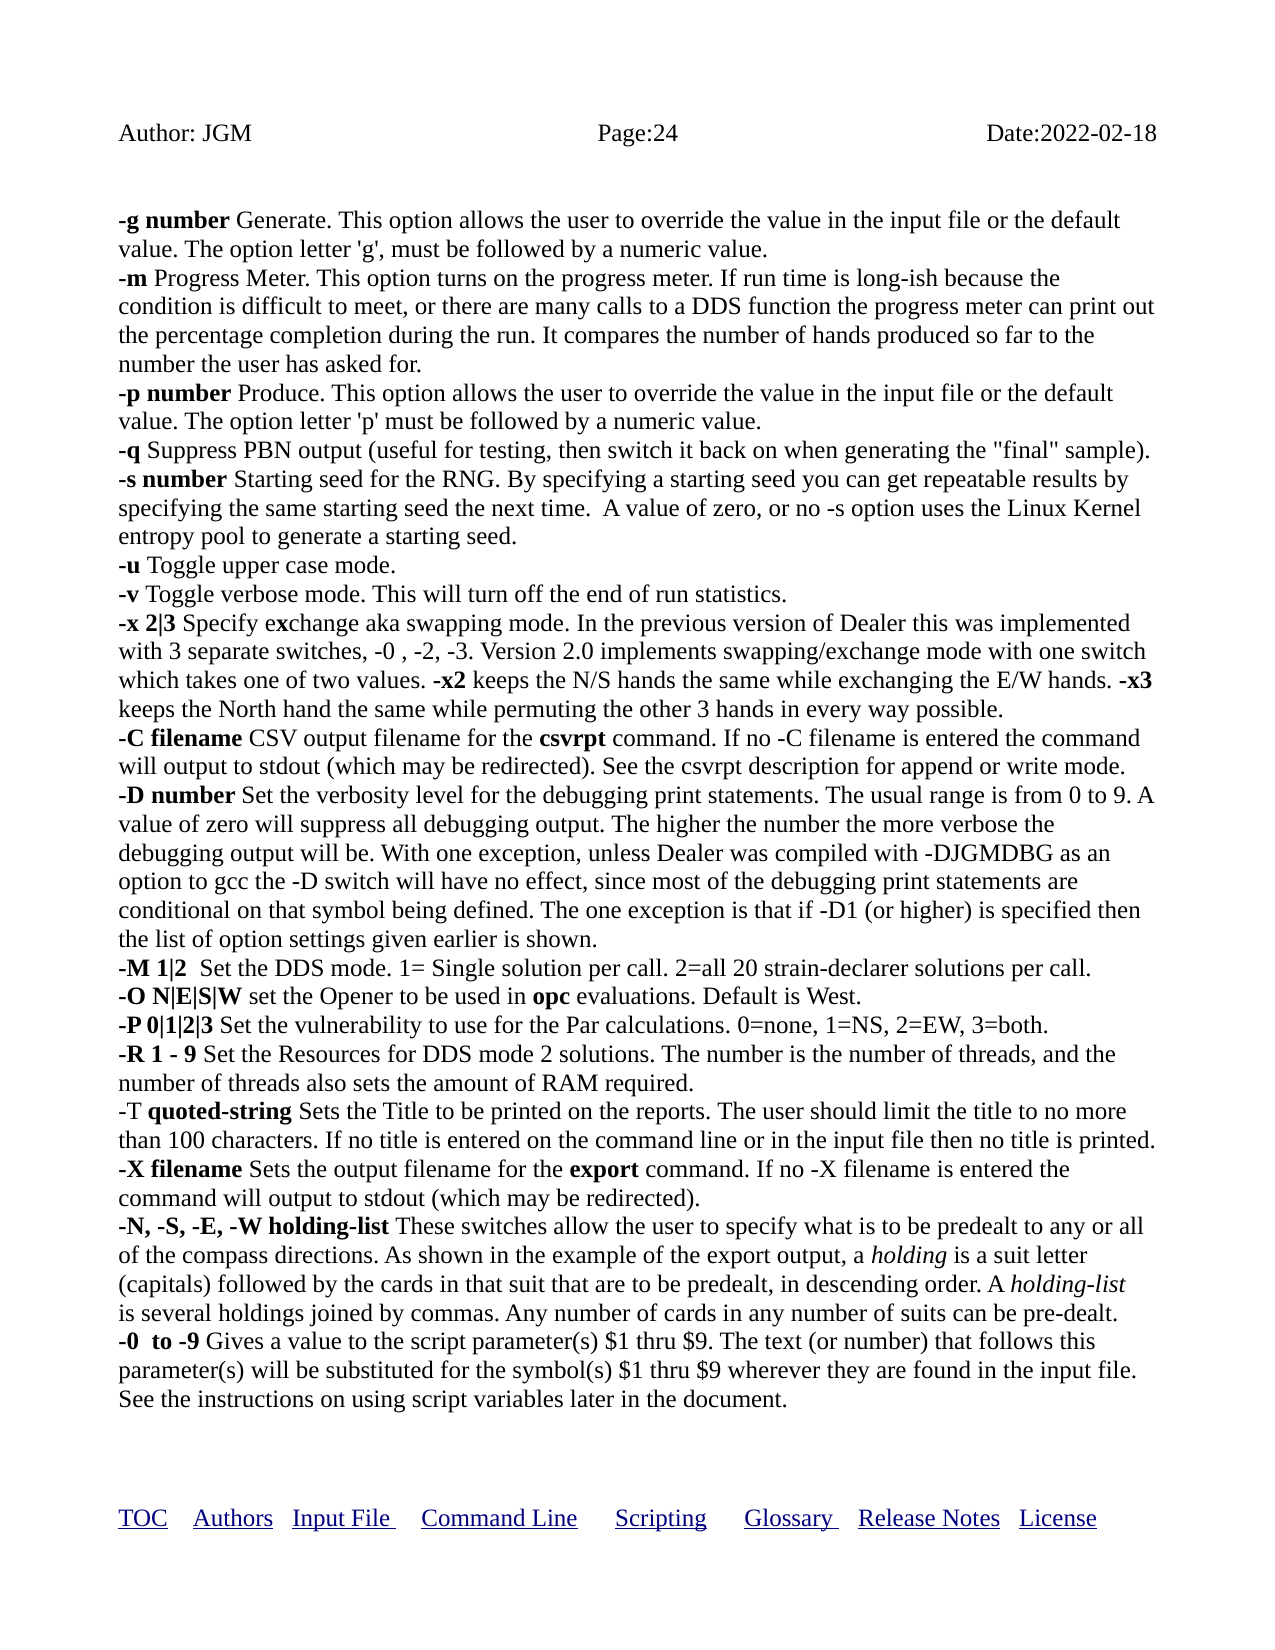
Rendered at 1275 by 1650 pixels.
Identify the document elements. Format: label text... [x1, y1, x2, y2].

text -M 1|2 Set the DDS mode. 1= Single solution per call. 2=all 20 strain-declarer solutions per call. [118, 953, 1157, 981]
text -T quoted-string Sets the Title to be printed on the reports. The user should limit the title to no more than 100 characters. If no title is entered on the command line or in the input file then no title is printed. [118, 1096, 1157, 1154]
text -v Toggle verbose mode. This will turn off the end of run statistics. [118, 579, 1157, 608]
text -g number Generate. This option allows the user to override the value in the input file or the default value. The option letter 'g', must be followed by a numeric value. [118, 205, 1157, 263]
text -R 1 - 9 Set the Resources for DDS mode 2 solutions. The number is the number of threads, and the number of threads also sets the amount of RAM required. [118, 1039, 1157, 1096]
text -0 to -9 Gives a value to the script parameter(s) $1 thru $9. The text (or number) that follows this parameter(s) will be substituted for the symbol(s) $1 thru $9 wherever they are found in the input file. See the instructions on using script variables later in the document. [118, 1326, 1157, 1413]
text -N, -S, -E, -W holding-list These switches allow the user to specify what is to be predealt to any or all of the compass directions. As shown in the example of the export output, a holding is a suit letter (capitals) followed by the cards in that suit that are to be predealt, in descending order. A holding-list [118, 1211, 1157, 1298]
text -p number Produce. This option allows the user to override the value in the input file or the default value. The option letter 'p' must be followed by a numeric value. [118, 378, 1157, 435]
text is several holdings joined by commas. Any number of cards in any number of suits can be pre-dealt. [118, 1298, 1157, 1326]
text -q Suppress PBN output (useful for testing, then switch it back on when generating the "final" sample). [118, 435, 1157, 464]
text -D number Set the verbosity level for the debugging print statements. The usual range is from 0 to 9. A value of zero will suppress all debugging output. The higher the number the more verbose the debugging output will be. With one exception, unless Dealer was compiled with -DJGMDBG as an option to gcc the -D switch will have no effect, since most of the debugging print statements are conditional on that symbol being defined. The one exception is that if -D1 (or higher) is specified then the list of option settings given earlier is shown. [118, 780, 1157, 953]
text -X filename Sets the output filename for the export command. If no -X filename is entered the command will output to stdout (which may be redirected). [118, 1154, 1157, 1211]
text -u Toggle upper case mode. [118, 550, 1157, 579]
text -P 0|1|2|3 Set the vulnerability to use for the Par calculations. 0=none, 1=NS, 2=EW, 3=both. [118, 1010, 1157, 1039]
text -C filename CSV output filename for the csvrpt command. If no -C filename is entered the command will output to stdout (which may be redirected). See the csvrpt description for append or write mode. [118, 723, 1157, 780]
text -x 2|3 Specify exchange aka swapping mode. In the previous version of Dealer this was implemented with 3 separate switches, -0 , -2, -3. Version 2.0 implements swapping/exchange mode with one switch which takes one of two values. -x2 keeps the N/S hands the same while exchanging the E/W hands. -x3 keeps the North hand the same while permuting the other 3 hands in every way possible. [118, 608, 1157, 723]
text -s number Starting seed for the RNG. By specifying a starting seed you can get repeatable results by specifying the same starting seed the next time. A value of zero, or no -s option uses the Linux Kernel entropy pool to generate a starting seed. [118, 464, 1157, 550]
text -O N|E|S|W set the Opener to be used in opc evaluations. Default is West. [118, 981, 1157, 1010]
text -m Progress Meter. This option turns on the progress meter. If run time is long-ish because the condition is difficult to meet, or there are many calls to a DDS function the progress meter can print out the percentage completion during the run. It compares the number of hands produced so far to the number the user has asked for. [118, 263, 1157, 378]
